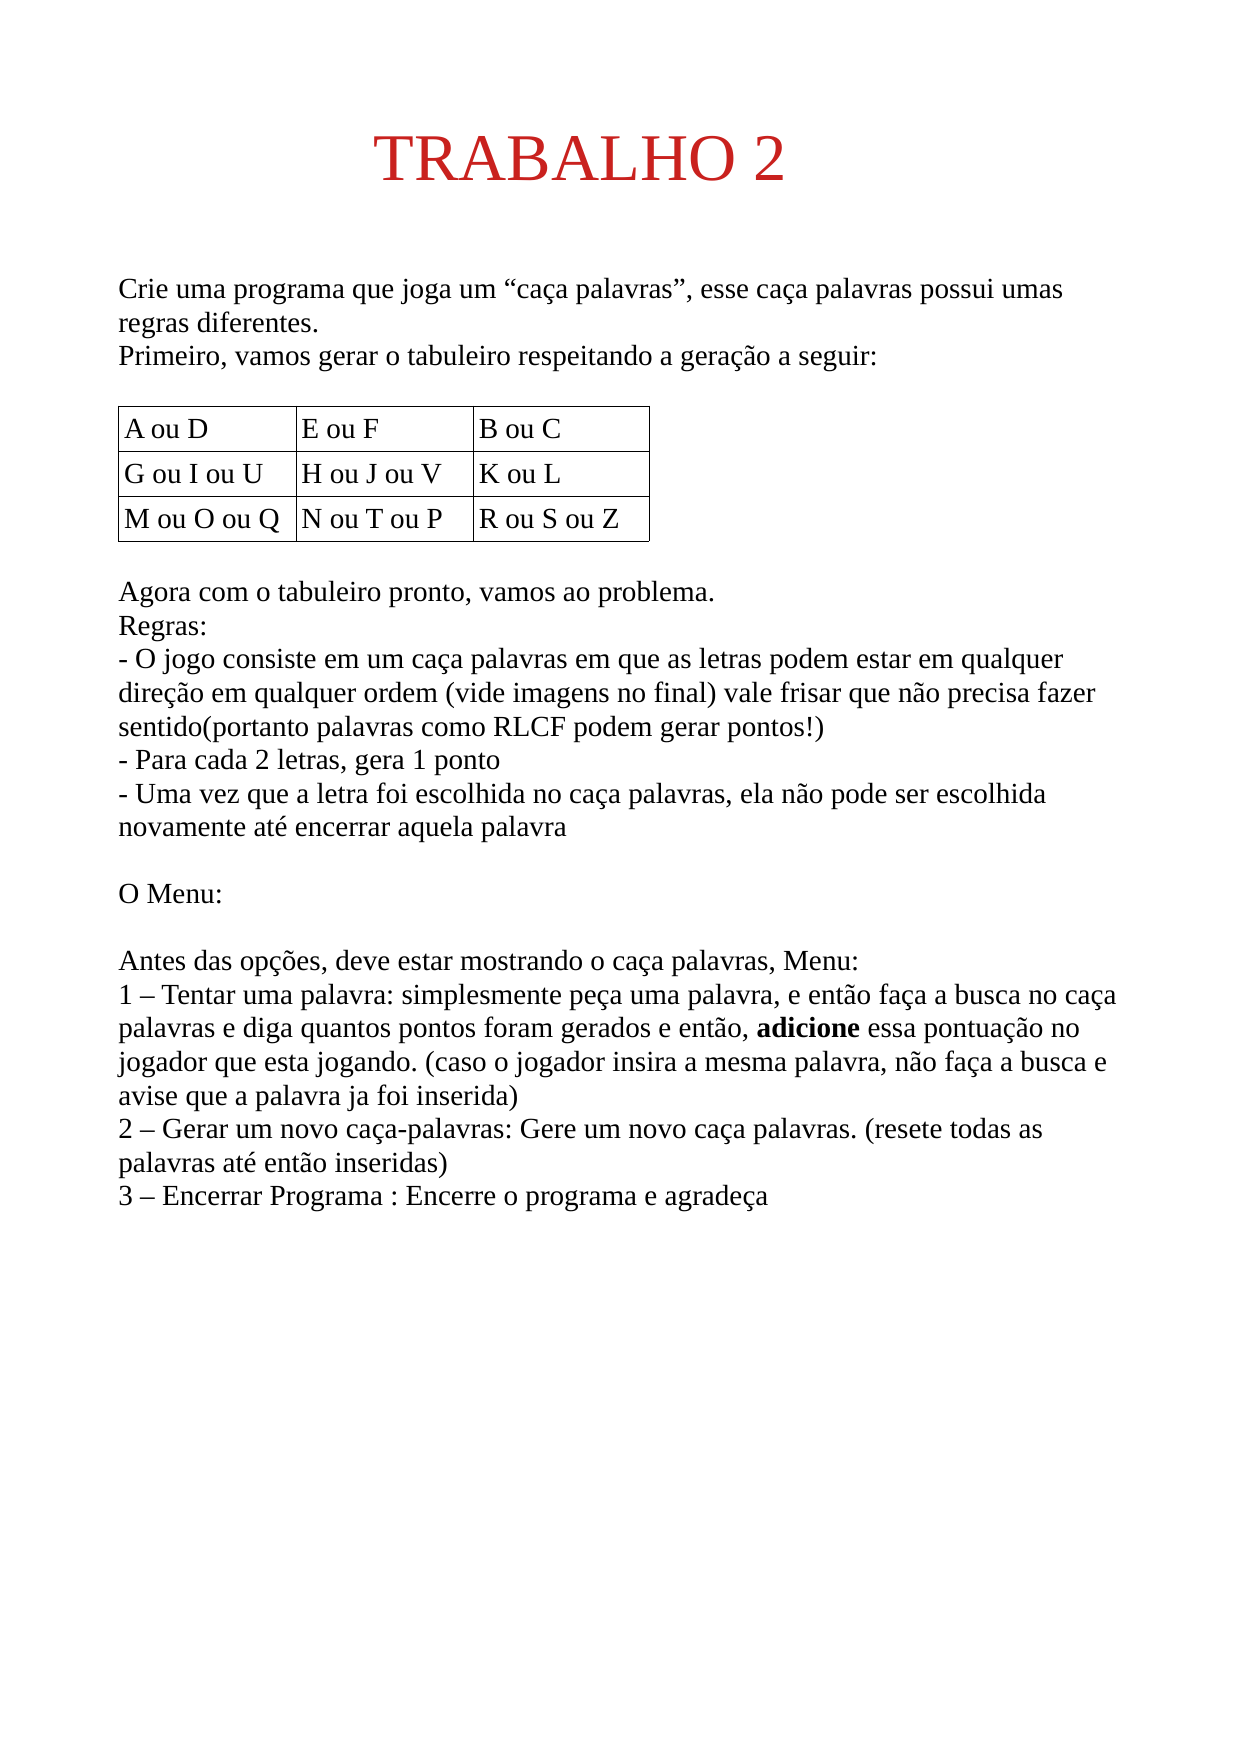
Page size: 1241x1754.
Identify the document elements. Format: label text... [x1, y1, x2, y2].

text Crie uma programa que joga um “caça palavras”, esse caça palavras possui umas regras diferentes. [118, 271, 1122, 338]
text Antes das opções, deve estar mostrando o caça palavras, Menu: [118, 943, 1122, 977]
text 1 – Tentar uma palavra: simplesmente peça uma palavra, e então faça a busca no caça palavras e diga quantos pontos foram gerados e então, adicione essa pontuação no jogador que esta jogando. (caso o jogador insira a mesma palavra, não faça a busca e avise que a palavra ja foi inserida) [118, 977, 1122, 1111]
text - O jogo consiste em um caça palavras em que as letras podem estar em qualquer direção em qualquer ordem (vide imagens no final) vale frisar que não precisa fazer sentido(portanto palavras como RLCF podem gerar pontos!) [118, 642, 1122, 742]
text Regras: [118, 608, 1122, 642]
table_cell H ou J ou V [297, 452, 473, 496]
text O Menu: [118, 876, 1122, 910]
table_cell K ou L [474, 452, 649, 496]
table_cell N ou T ou P [297, 497, 473, 541]
table_cell R ou S ou Z [474, 497, 649, 541]
text TRABALHO 2 [118, 118, 1122, 195]
text 2 – Gerar um novo caça-palavras: Gere um novo caça palavras. (resete todas as palavras até então inseridas) [118, 1111, 1122, 1178]
text - Uma vez que a letra foi escolhida no caça palavras, ela não pode ser escolhida novamente até encerrar aquela palavra [118, 776, 1122, 843]
table_header E ou F [297, 407, 473, 451]
table_cell G ou I ou U [119, 452, 296, 496]
text Agora com o tabuleiro pronto, vamos ao problema. [118, 574, 1122, 608]
text - Para cada 2 letras, gera 1 ponto [118, 742, 1122, 776]
table_header A ou D [119, 407, 296, 451]
table_header B ou C [474, 407, 649, 451]
text 3 – Encerrar Programa : Encerre o programa e agradeça [118, 1178, 1122, 1212]
table_cell M ou O ou Q [119, 497, 296, 541]
text Primeiro, vamos gerar o tabuleiro respeitando a geração a seguir: [118, 338, 1122, 372]
